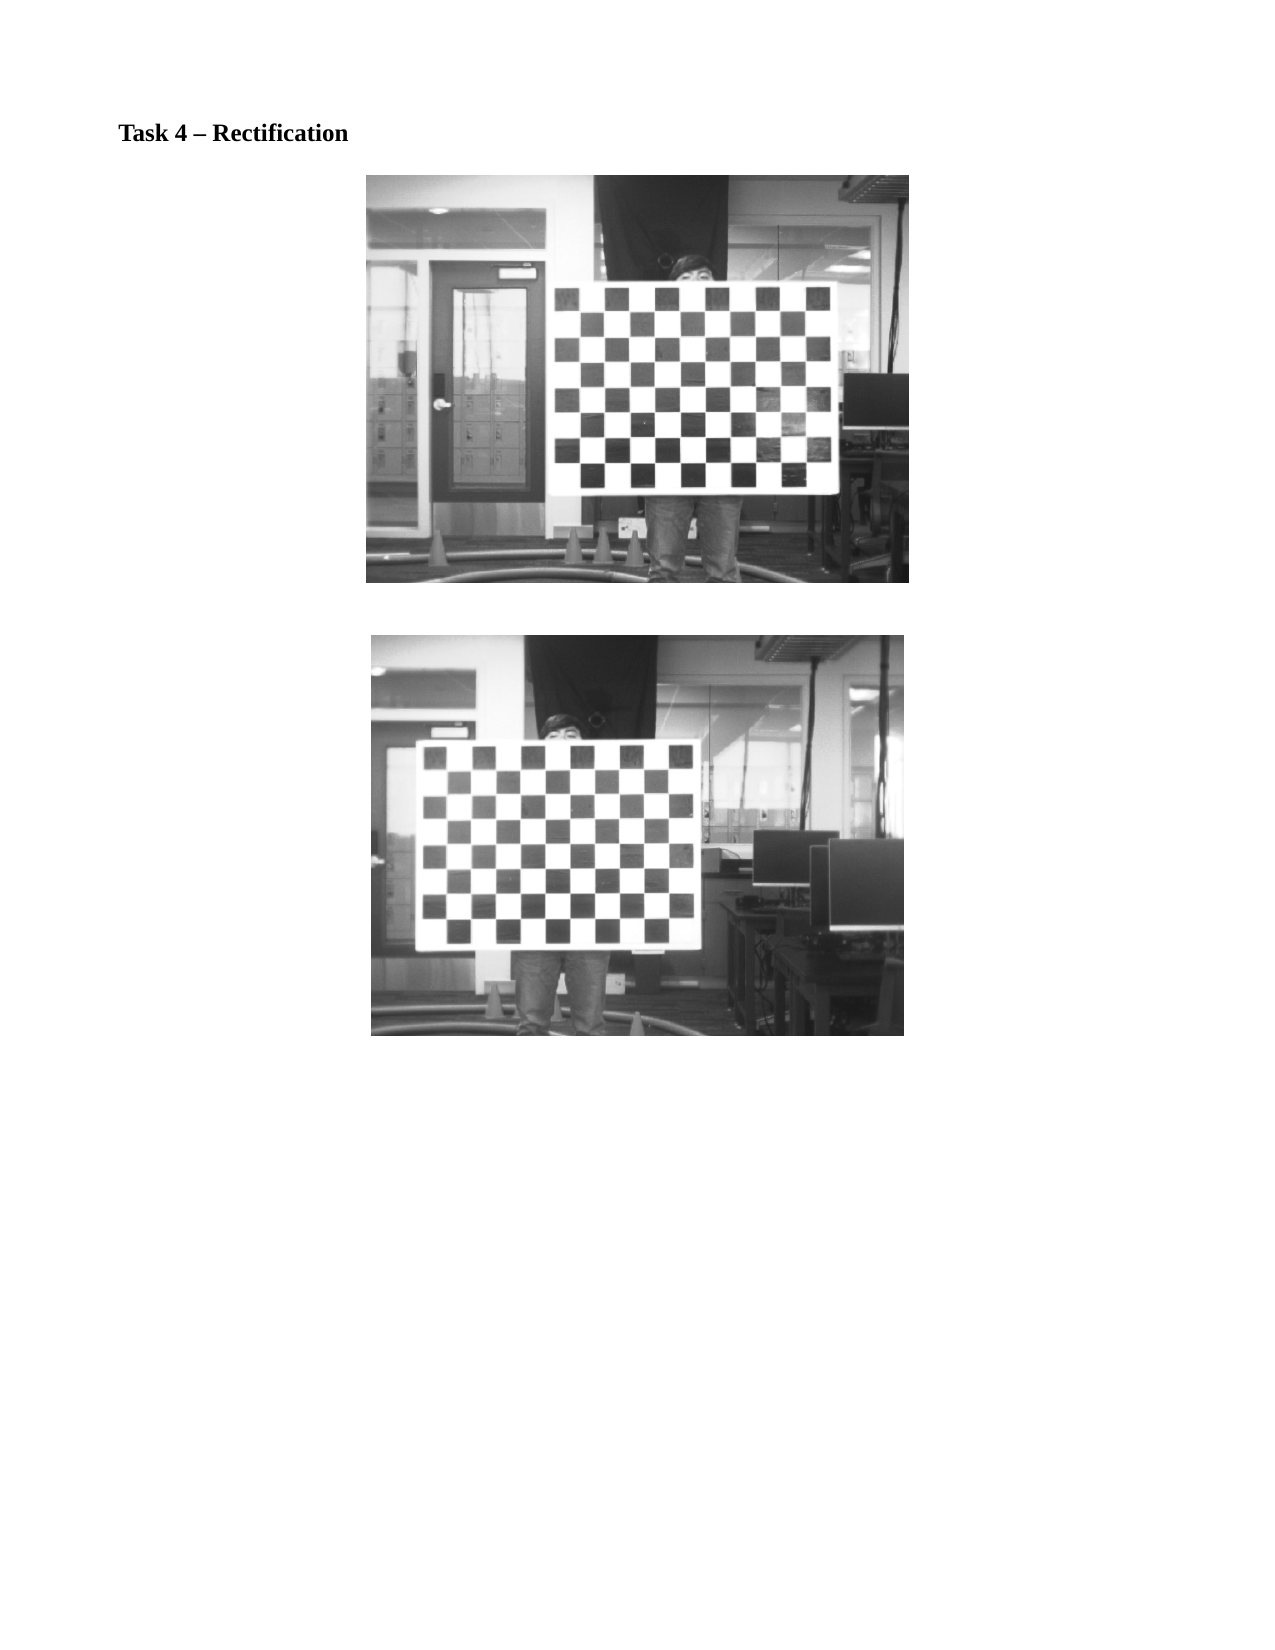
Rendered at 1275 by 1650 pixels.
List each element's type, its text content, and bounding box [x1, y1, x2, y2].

text Task 4 – Rectification [118, 118, 1157, 147]
picture [371, 635, 904, 1036]
picture [366, 175, 909, 583]
